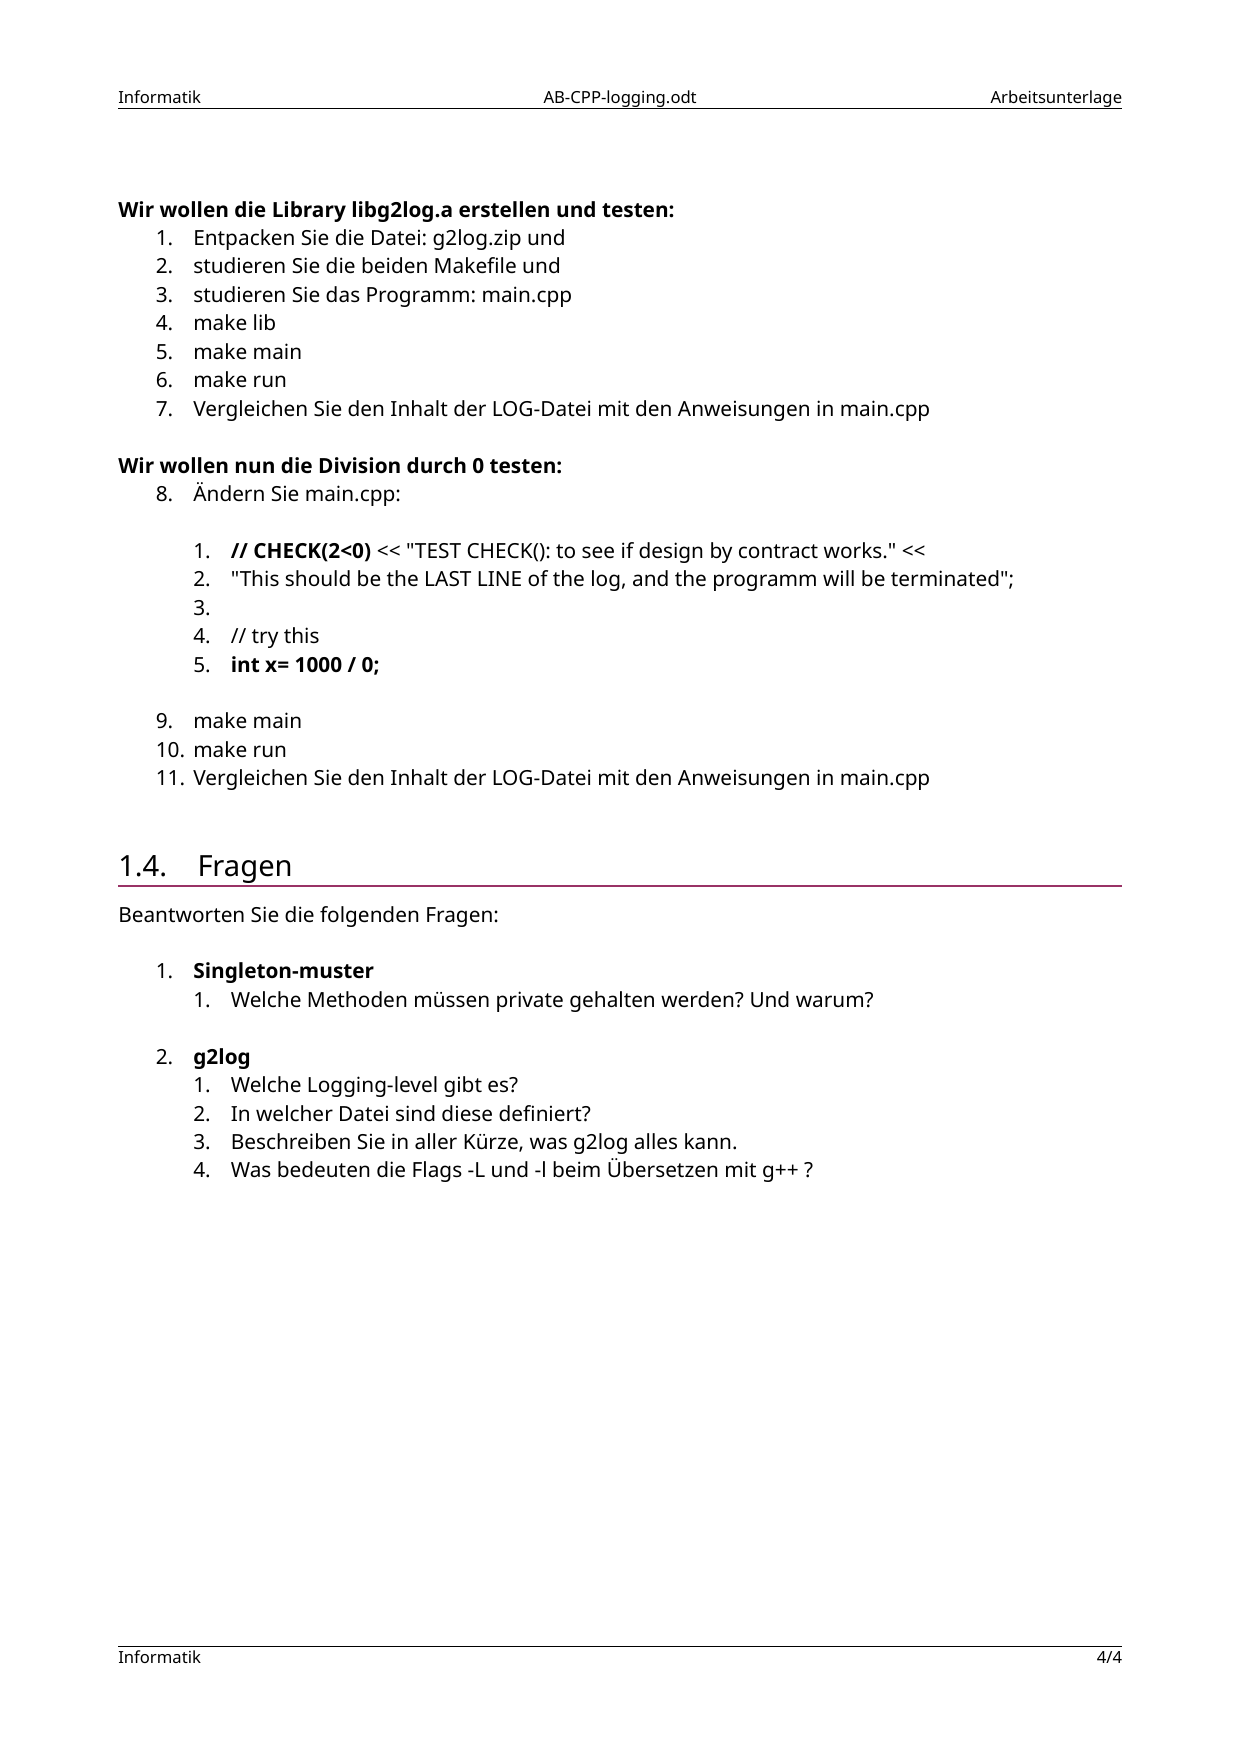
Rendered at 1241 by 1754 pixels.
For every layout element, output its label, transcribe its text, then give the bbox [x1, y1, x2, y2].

list make run [156, 365, 1122, 394]
list In welcher Datei sind diese definiert? [193, 1099, 1122, 1127]
list make run [156, 735, 1122, 763]
list Welche Logging-level gibt es? [193, 1070, 1122, 1099]
list // try this [193, 621, 1122, 650]
list Was bedeuten die Flags -L und -l beim Übersetzen mit g++ ? [193, 1156, 1122, 1184]
list Ändern Sie main.cpp: [156, 479, 1122, 536]
list Entpacken Sie die Datei: g2log.zip und [156, 223, 1122, 252]
subtitle Fragen [118, 845, 1122, 885]
list Beschreiben Sie in aller Kürze, was g2log alles kann. [193, 1127, 1122, 1156]
list // CHECK(2<0) << "TEST CHECK(): to see if design by contract works." << [193, 536, 1122, 564]
list studieren Sie die beiden Makefile und [156, 252, 1122, 280]
list studieren Sie das Programm: main.cpp [156, 280, 1122, 308]
list int x= 1000 / 0; [193, 650, 1122, 707]
list g2log [156, 1042, 1122, 1070]
list Vergleichen Sie den Inhalt der LOG-Datei mit den Anweisungen in main.cpp [156, 763, 1122, 792]
list Welche Methoden müssen private gehalten werden? Und warum? [193, 985, 1122, 1042]
list Singleton-muster [156, 957, 1122, 985]
list make main [156, 707, 1122, 735]
list "This should be the LAST LINE of the log, and the programm will be terminated"; [193, 564, 1122, 593]
list make main [156, 337, 1122, 365]
list Vergleichen Sie den Inhalt der LOG-Datei mit den Anweisungen in main.cpp [156, 394, 1122, 422]
list make lib [156, 308, 1122, 337]
text Wir wollen die Library libg2log.a erstellen und testen: [118, 195, 1122, 223]
text Beantworten Sie die folgenden Fragen: [118, 900, 1122, 957]
text Wir wollen nun die Division durch 0 testen: [118, 422, 1122, 479]
